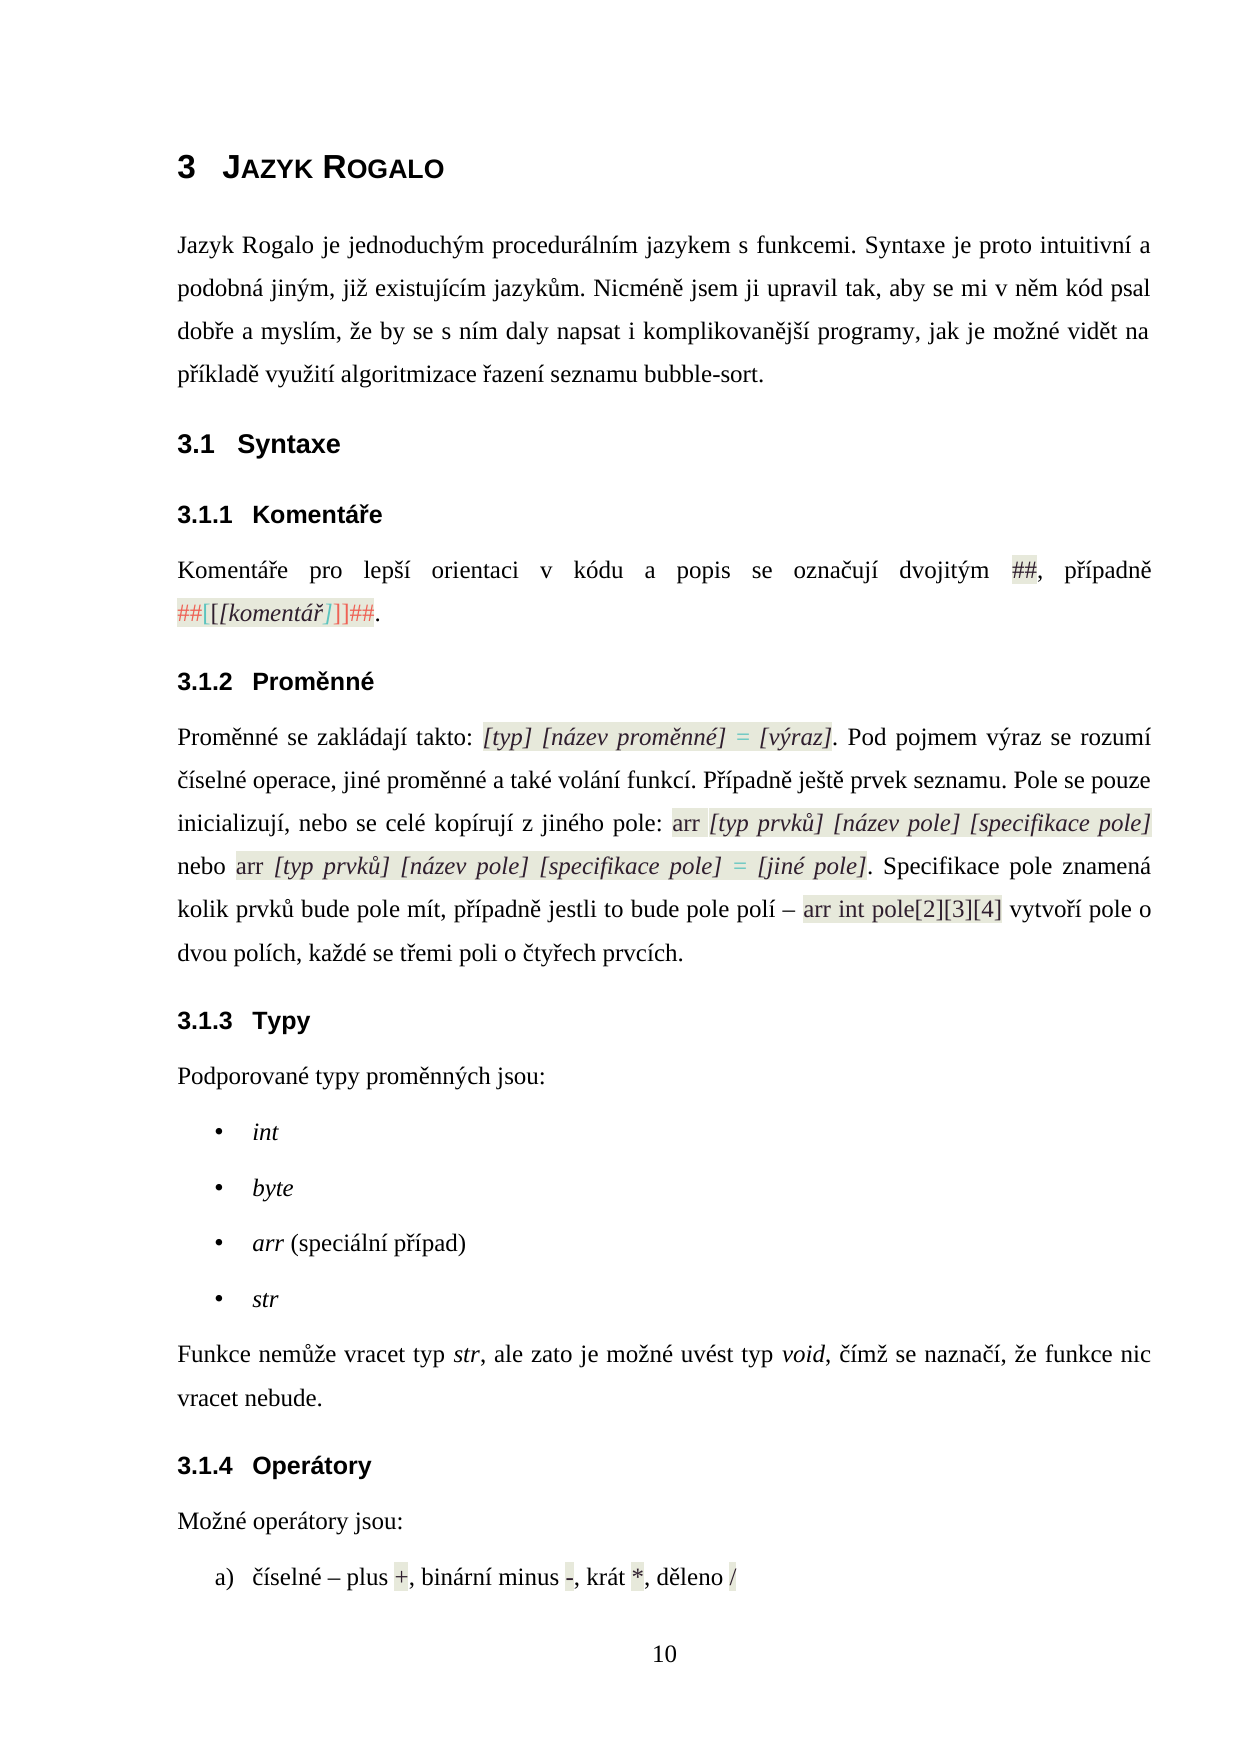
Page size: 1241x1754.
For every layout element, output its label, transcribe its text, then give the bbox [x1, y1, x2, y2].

text Proměnné se zakládají takto: [typ] [název proměnné] = [výraz]. Pod pojmem výraz se rozumí číselné operace, jiné proměnné a také volání funkcí. Případně ještě prvek seznamu. Pole se pouze inicializují, nebo se celé kopírují z jiného pole: arr [typ prvků] [název pole] [specifikace pole] nebo arr [typ prvků] [název pole] [specifikace pole] = [jiné pole]. Specifikace pole znamená kolik prvků bude pole mít, případně jestli to bude pole polí – arr int pole[2][3][4] vytvoří pole o dvou polích, každé se třemi poli o čtyřech prvcích. [177, 722, 1152, 966]
subtitle Jazyk Rogalo [177, 148, 1152, 186]
text Jazyk Rogalo je jednoduchým procedurálním jazykem s funkcemi. Syntaxe je proto intuitivní a podobná jiným, již existujícím jazykům. Nicméně jsem ji upravil tak, aby se mi v něm kód psal dobře a myslím, že by se s ním daly napsat i komplikovanější programy, jak je možné vidět na příkladě využití algoritmizace řazení seznamu bubble-sort. [177, 230, 1152, 388]
list číselné – plus +, binární minus -, krát *, děleno / [214, 1562, 1152, 1591]
text Možné operátory jsou: [177, 1506, 1152, 1535]
subtitle Komentáře [177, 499, 1152, 528]
subtitle Syntaxe [177, 428, 1152, 459]
list byte [214, 1173, 1152, 1201]
text Funkce nemůže vracet typ str, ale zato je možné uvést typ void, čímž se naznačí, že funkce nic vracet nebude. [177, 1339, 1152, 1411]
text Podporované typy proměnných jsou: [177, 1061, 1152, 1090]
list arr (speciální případ) [214, 1228, 1152, 1257]
text Komentáře pro lepší orientaci v kódu a popis se označují dvojitým ##, případně ##[[[komentář]]]##. [177, 555, 1152, 627]
list int [214, 1117, 1152, 1146]
subtitle Typy [177, 1006, 1152, 1034]
list str [214, 1284, 1152, 1313]
subtitle Operátory [177, 1451, 1152, 1479]
subtitle Proměnné [177, 666, 1152, 695]
